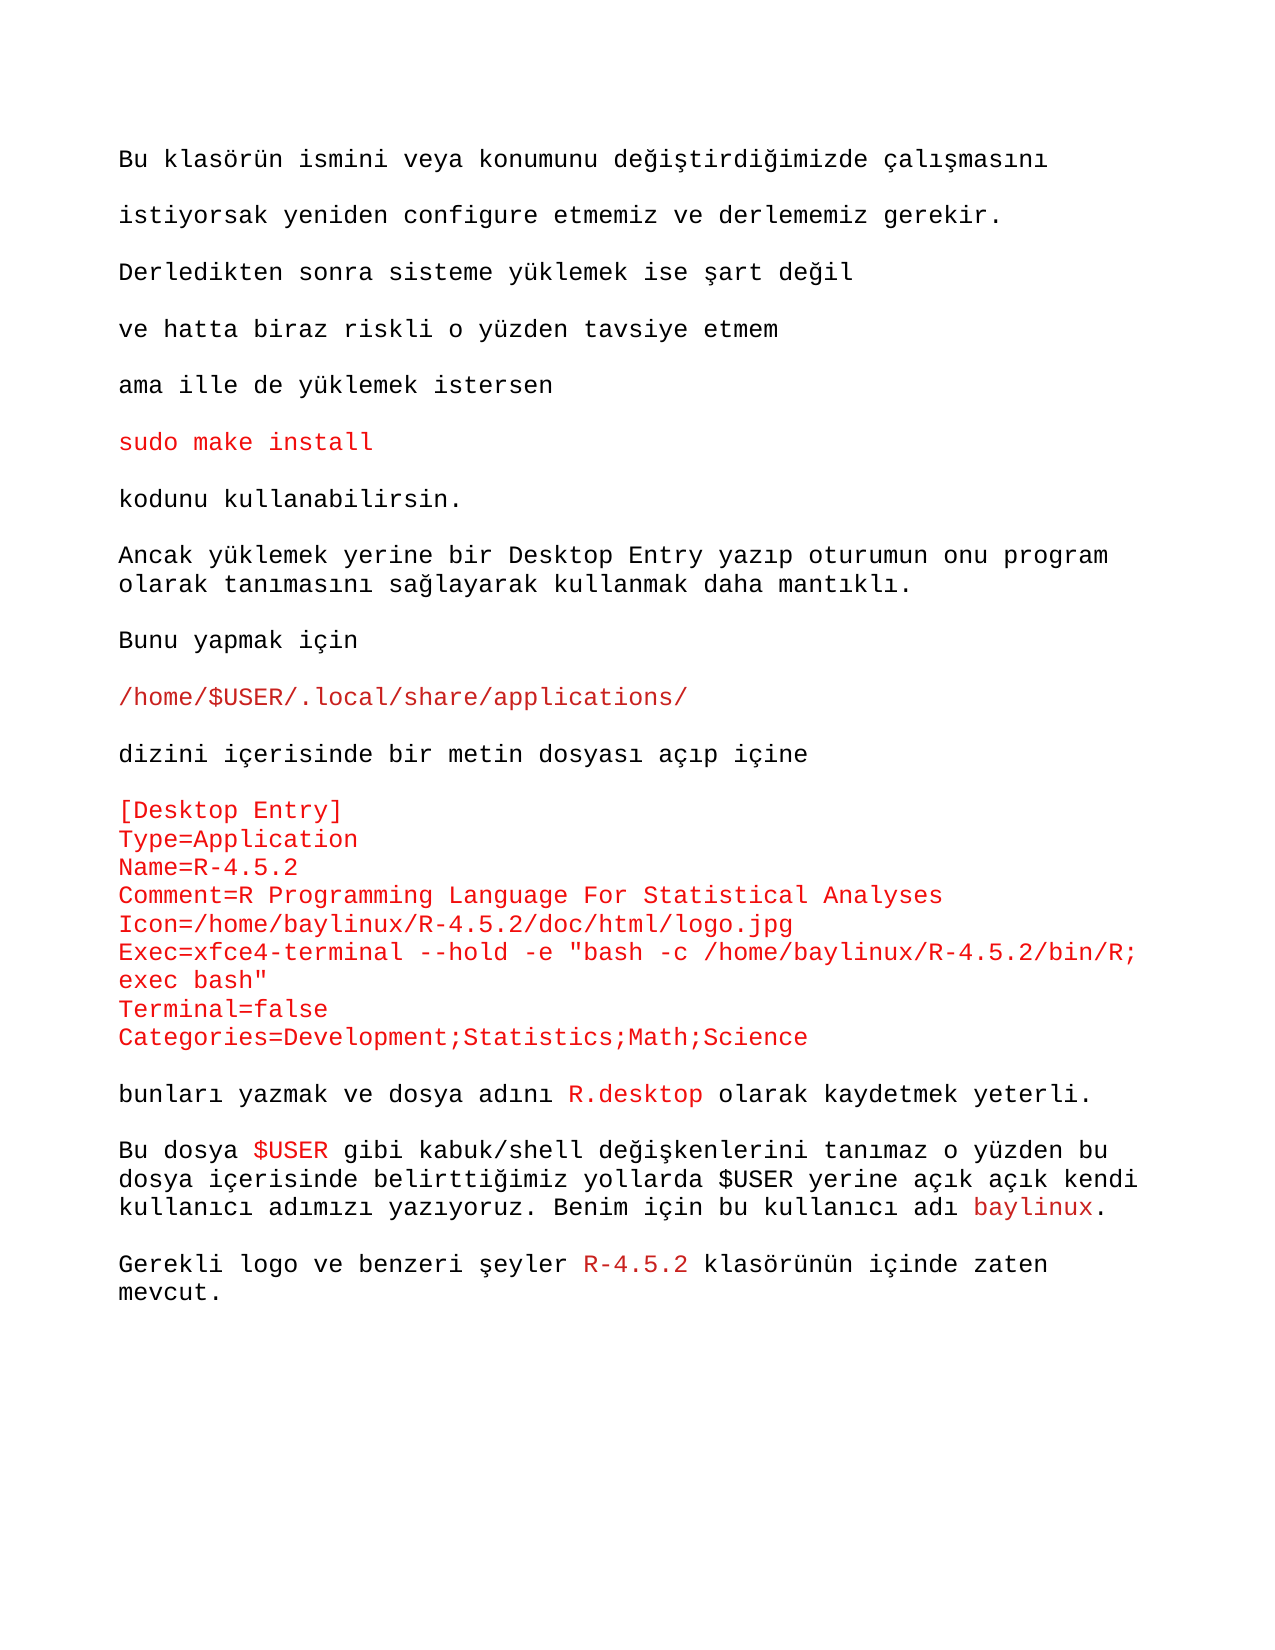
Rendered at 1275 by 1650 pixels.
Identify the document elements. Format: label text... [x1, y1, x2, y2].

text kodunu kullanabilirsin. [118, 486, 1157, 515]
text Exec=xfce4-terminal --hold -e "bash -c /home/baylinux/R-4.5.2/bin/R; exec bash" [118, 940, 1157, 996]
text Bunu yapmak için [118, 628, 1157, 656]
text /home/$USER/.local/share/applications/ [118, 685, 1157, 713]
text bunları yazmak ve dosya adını R.desktop olarak kaydetmek yeterli. [118, 1081, 1157, 1110]
text dizini içerisinde bir metin dosyası açıp içine [118, 741, 1157, 770]
text Type=Application [118, 826, 1157, 855]
text Ancak yüklemek yerine bir Desktop Entry yazıp oturumun onu program olarak tanımasını sağlayarak kullanmak daha mantıklı. [118, 543, 1157, 600]
text [Desktop Entry] [118, 798, 1157, 826]
text Terminal=false [118, 996, 1157, 1025]
text istiyorsak yeniden configure etmemiz ve derlememiz gerekir. [118, 203, 1157, 231]
text Gerekli logo ve benzeri şeyler R-4.5.2 klasörünün içinde zaten mevcut. [118, 1251, 1157, 1308]
text Comment=R Programming Language For Statistical Analyses [118, 883, 1157, 911]
text Name=R-4.5.2 [118, 855, 1157, 883]
text Icon=/home/baylinux/R-4.5.2/doc/html/logo.jpg [118, 911, 1157, 940]
text Derledikten sonra sisteme yüklemek ise şart değil [118, 260, 1157, 288]
text ama ille de yüklemek istersen [118, 373, 1157, 401]
text Bu klasörün ismini veya konumunu değiştirdiğimizde çalışmasını [118, 146, 1157, 175]
text sudo make install [118, 430, 1157, 458]
text Categories=Development;Statistics;Math;Science [118, 1025, 1157, 1053]
text Bu dosya $USER gibi kabuk/shell değişkenlerini tanımaz o yüzden bu dosya içerisinde belirttiğimiz yollarda $USER yerine açık açık kendi kullanıcı adımızı yazıyoruz. Benim için bu kullanıcı adı baylinux. [118, 1138, 1157, 1223]
text ve hatta biraz riskli o yüzden tavsiye etmem [118, 316, 1157, 345]
